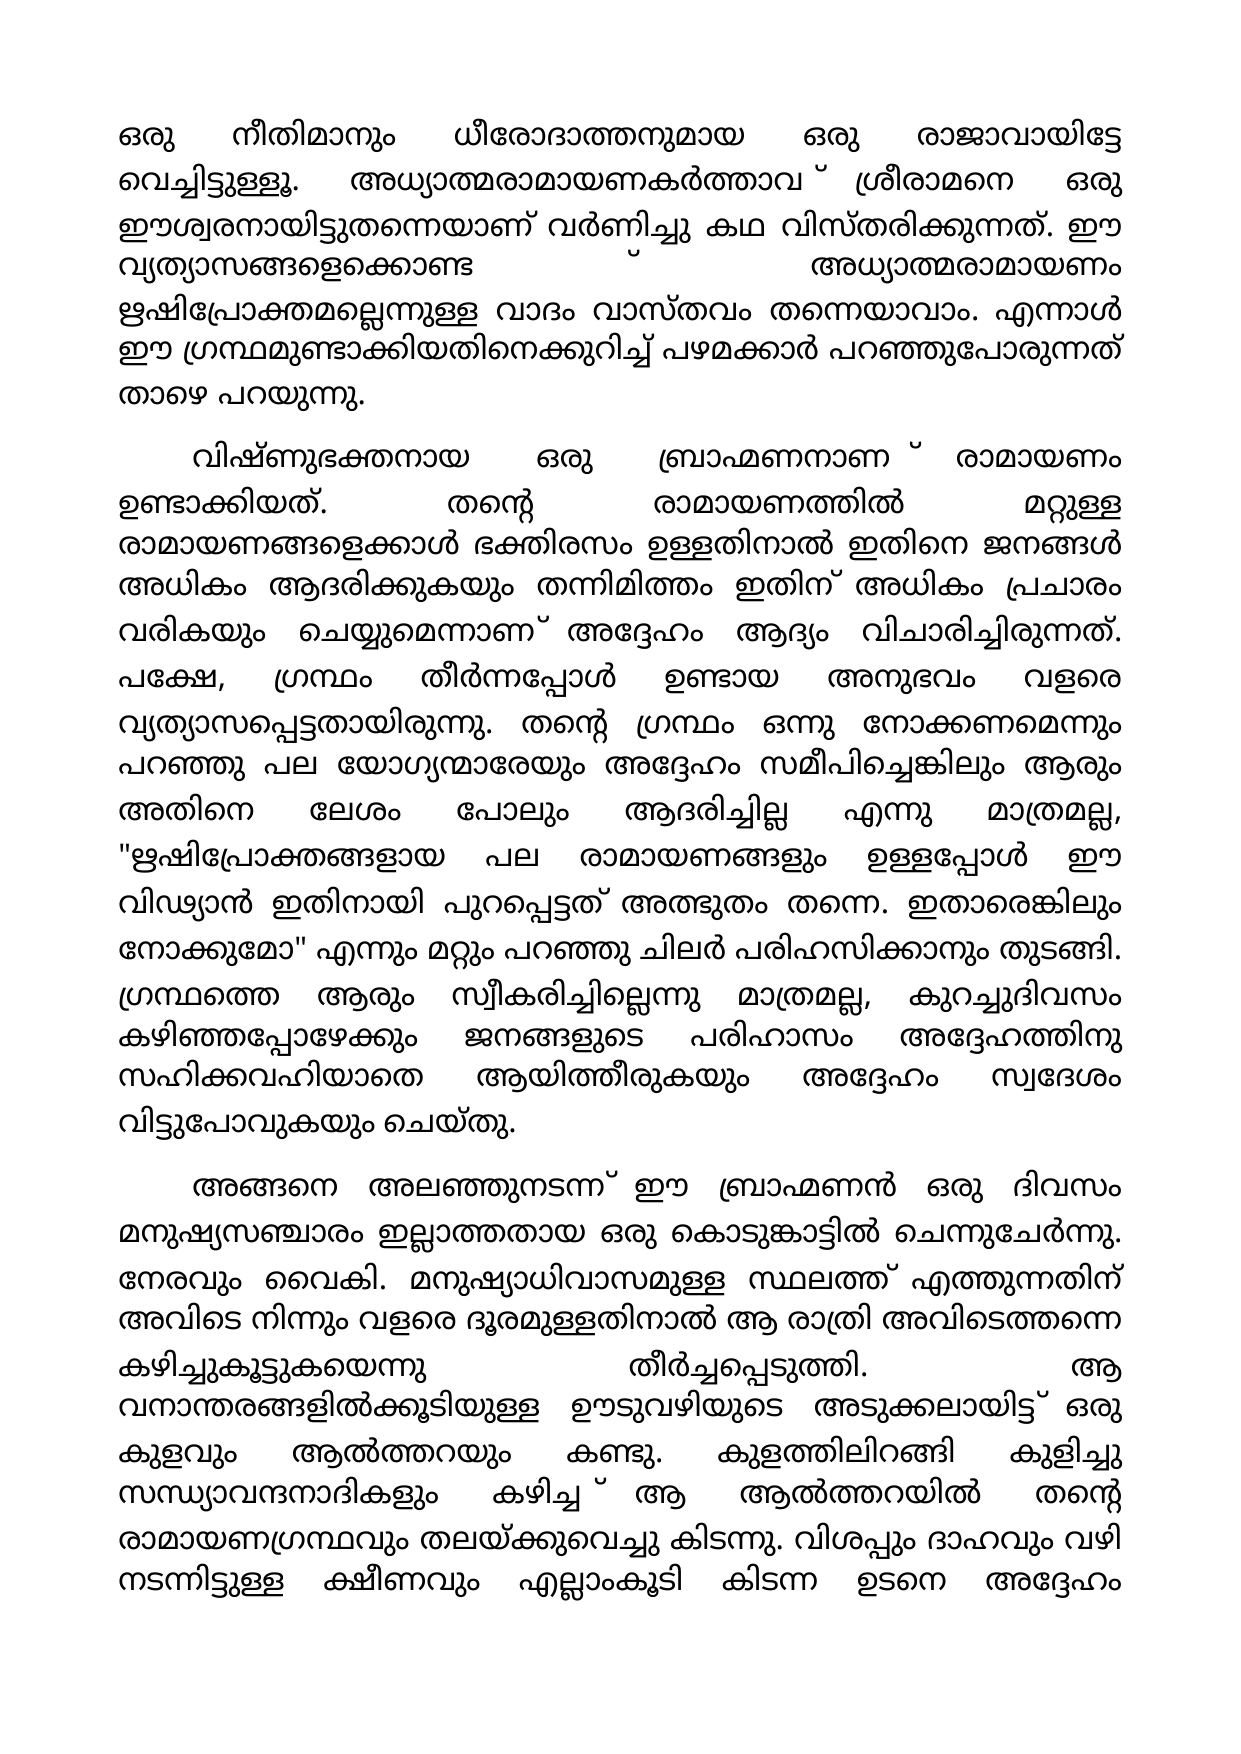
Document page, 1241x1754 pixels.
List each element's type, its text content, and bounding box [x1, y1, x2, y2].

text ഒരു നീതിമാനും ധീരോദാത്തനുമായ ഒരു രാജാവായിട്ടേ വെച്ചിട്ടുള്ളൂ. അധ്യാത്മരാമായണകർത്താവ് ശ്രീരാമനെ ഒരു ഈശ്വരനായിട്ടുതന്നെയാണ് വർണിച്ചു കഥ വിസ്തരിക്കുന്നത്. ഈ വ്യത്യാസങ്ങളെക്കൊണ്ട് അധ്യാത്മരാമായണം ഋഷിപ്രോക്തമല്ലെന്നുള്ള വാദം വാസ്തവം തന്നെയാവാം. എന്നാൾ ഈ ഗ്രന്ഥമുണ്ടാക്കിയതിനെക്കുറിച്ച് പഴമക്കാർ പറഞ്ഞുപോരുന്നത് താഴെ പറയുന്നു. [118, 118, 1122, 417]
text വി‌ഷ്ണുഭക്തനായ ഒരു ബ്രാഹ്മണനാണ് രാമായണം ഉണ്ടാക്കിയത്. തന്റെ രാമായണത്തിൽ മറ്റുള്ള രാമായണങ്ങളെക്കാൾ ഭക്തിരസം ഉള്ളതിനാൽ ഇതിനെ ജനങ്ങൾ അധികം ആദരിക്കുകയും തന്നിമിത്തം ഇതിന് അധികം പ്രചാരം വരികയും ചെയ്യുമെന്നാണ് അദ്ദേഹം ആദ്യം വിചാരിച്ചിരുന്നത്. പക്ഷേ, ഗ്രന്ഥം തീർന്നപ്പോൾ ഉണ്ടായ അനുഭവം വളരെ വ്യത്യാസപ്പെട്ടതായിരുന്നു. തന്റെ ഗ്രന്ഥം ഒന്നു നോക്കണമെന്നും പറഞ്ഞു പല യോഗ്യന്മാരേയും അദ്ദേഹം സമീപിച്ചെങ്കിലും ആരും അതിനെ ലേശം പോലും ആദരിച്ചില്ല എന്നു മാത്രമല്ല, "ഋഷിപ്രോക്തങ്ങളായ പല രാമായണങ്ങളും ഉള്ളപ്പോൾ ഈ വിഢ്യാൻ ഇതിനായി പുറപ്പെട്ടത് അത്ഭുതം തന്നെ. ഇതാരെങ്കിലും നോക്കുമോ" എന്നും മറ്റും പറഞ്ഞു ചിലർ പരിഹസിക്കാനും തുടങ്ങി. ഗ്രന്ഥത്തെ ആരും സ്വീകരിച്ചില്ലെന്നു മാത്രമല്ല, കുറച്ചുദിവസം കഴിഞ്ഞപ്പോഴേക്കും ജനങ്ങളുടെ പരിഹാസം അദ്ദേഹത്തിനു സഹിക്കവഹിയാതെ ആയിത്തീരുകയും അദ്ദേഹം സ്വദേശം വിട്ടുപോവുകയും ചെയ്തു. [118, 434, 1122, 1146]
text അങ്ങനെ അലഞ്ഞുനടന്ന് ഈ ബ്രാഹ്മണൻ ഒരു ദിവസം മനു‌ഷ്യസഞ്ചാരം ഇല്ലാത്തതായ ഒരു കൊടുങ്കാട്ടിൽ ചെന്നുചേർന്നു. നേരവും വൈകി. മനു‌ഷ്യാധിവാസമുള്ള സ്ഥലത്ത് എത്തുന്നതിന് അവിടെ നിന്നും വളരെ ദൂരമുള്ളതിനാൽ ആ രാത്രി അവിടെത്തന്നെ കഴിച്ചുകൂട്ടുകയെന്നു തീർച്ചപ്പെടുത്തി. ആ വനാന്തരങ്ങളിൽക്കൂടിയുള്ള ഊടുവഴിയുടെ അടുക്കലായിട്ട് ഒരു കുളവും ആൽത്തറയും കണ്ടു. കുളത്തിലിറങ്ങി കുളിച്ചു സന്ധ്യാവന്ദനാദികളും കഴിച്ച് ആ ആൽത്തറയിൽ തന്റെ രാമായണഗ്രന്ഥവും തലയ്ക്കുവെച്ചു കിടന്നു. വിശപ്പും ദാഹവും വഴി നടന്നിട്ടുള്ള ക്ഷീണവും എല്ലാംകൂടി കിടന്ന ഉടനെ അദ്ദേഹം [118, 1163, 1122, 1603]
